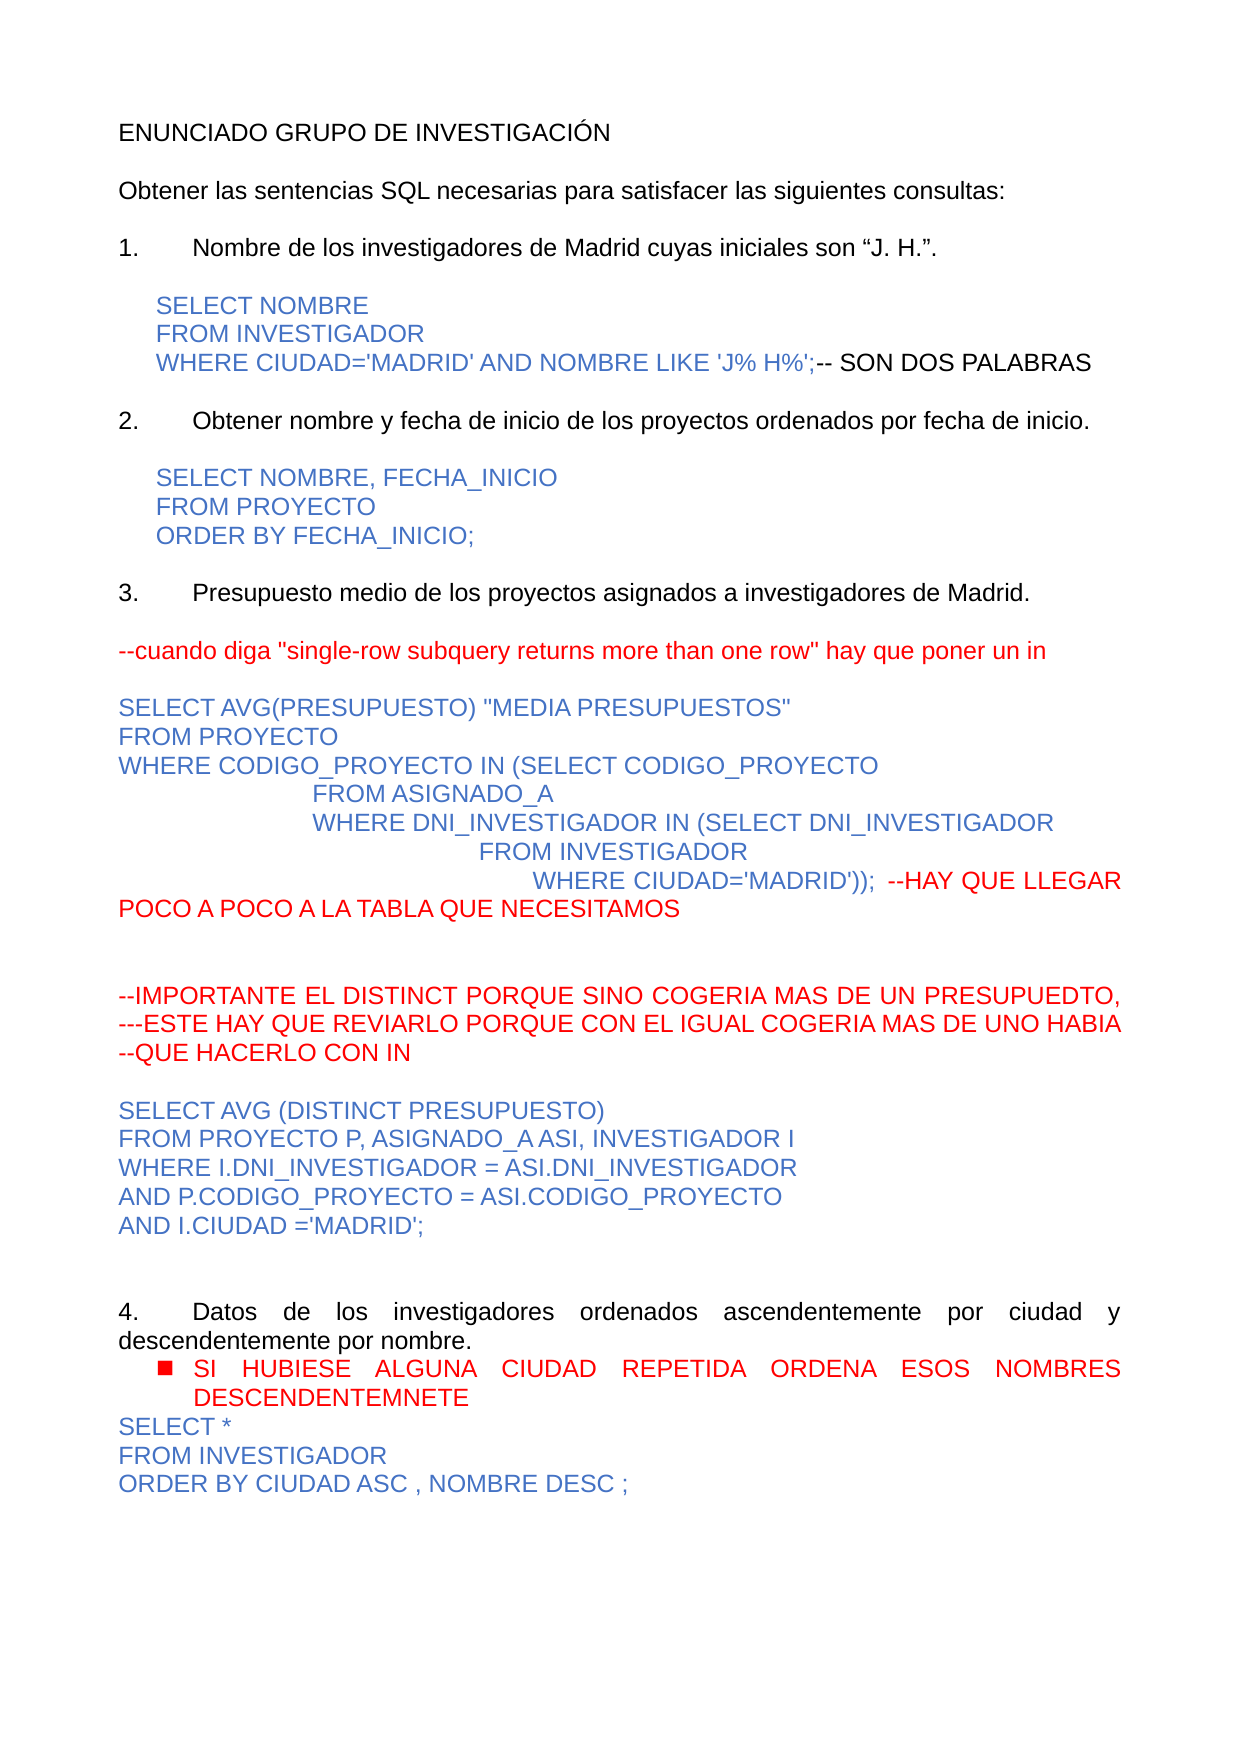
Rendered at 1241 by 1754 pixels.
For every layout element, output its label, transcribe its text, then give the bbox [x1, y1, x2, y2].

text WHERE I.DNI_INVESTIGADOR = ASI.DNI_INVESTIGADOR [118, 1153, 1122, 1182]
text SELECT * [118, 1412, 1122, 1441]
text FROM PROYECTO [118, 722, 1122, 751]
list SI HUBIESE ALGUNA CIUDAD REPETIDA ORDENA ESOS NOMBRES DESCENDENTEMNETE [156, 1354, 1122, 1412]
text --cuando diga "single-row subquery returns more than one row" hay que poner un in [118, 636, 1122, 664]
list Datos de los investigadores ordenados ascendentemente por ciudad y descendentemente por nombre. [118, 1297, 1122, 1354]
text SELECT AVG(PRESUPUESTO) "MEDIA PRESUPUESTOS" [118, 693, 1122, 722]
list Obtener nombre y fecha de inicio de los proyectos ordenados por fecha de inicio. [118, 406, 1122, 434]
text FROM PROYECTO P, ASIGNADO_A ASI, INVESTIGADOR I [118, 1124, 1122, 1153]
text AND I.CIUDAD ='MADRID'; [118, 1211, 1122, 1239]
text --IMPORTANTE EL DISTINCT PORQUE SINO COGERIA MAS DE UN PRESUPUEDTO, ---ESTE HAY QUE REVIARLO PORQUE CON EL IGUAL COGERIA MAS DE UNO HABIA --QUE HACERLO CON IN [118, 981, 1122, 1067]
text SELECT NOMBRE [156, 291, 1122, 319]
text ORDER BY CIUDAD ASC , NOMBRE DESC ; [118, 1469, 1122, 1498]
list Presupuesto medio de los proyectos asignados a investigadores de Madrid. [118, 578, 1122, 607]
text WHERE CODIGO_PROYECTO IN (SELECT CODIGO_PROYECTO [118, 751, 1122, 779]
text FROM INVESTIGADOR [118, 1441, 1122, 1469]
text Obtener las sentencias SQL necesarias para satisfacer las siguientes consultas: [118, 176, 1122, 204]
text FROM INVESTIGADOR [156, 319, 1122, 348]
text WHERE DNI_INVESTIGADOR IN (SELECT DNI_INVESTIGADOR [118, 808, 1122, 837]
list Nombre de los investigadores de Madrid cuyas iniciales son “J. H.”. [118, 233, 1122, 262]
text SELECT AVG (DISTINCT PRESUPUESTO) [118, 1096, 1122, 1124]
text SELECT NOMBRE, FECHA_INICIO [156, 463, 1122, 492]
text FROM ASIGNADO_A [118, 779, 1122, 808]
text ORDER BY FECHA_INICIO; [156, 521, 1122, 549]
text FROM INVESTIGADOR [118, 837, 1122, 866]
text WHERE CIUDAD='MADRID')); --HAY QUE LLEGAR POCO A POCO A LA TABLA QUE NECESITAMOS [118, 866, 1122, 923]
text WHERE CIUDAD='MADRID' AND NOMBRE LIKE 'J% H%';-- SON DOS PALABRAS [156, 348, 1122, 377]
text AND P.CODIGO_PROYECTO = ASI.CODIGO_PROYECTO [118, 1182, 1122, 1211]
text ENUNCIADO GRUPO DE INVESTIGACIÓN [118, 118, 1122, 147]
text FROM PROYECTO [156, 492, 1122, 521]
